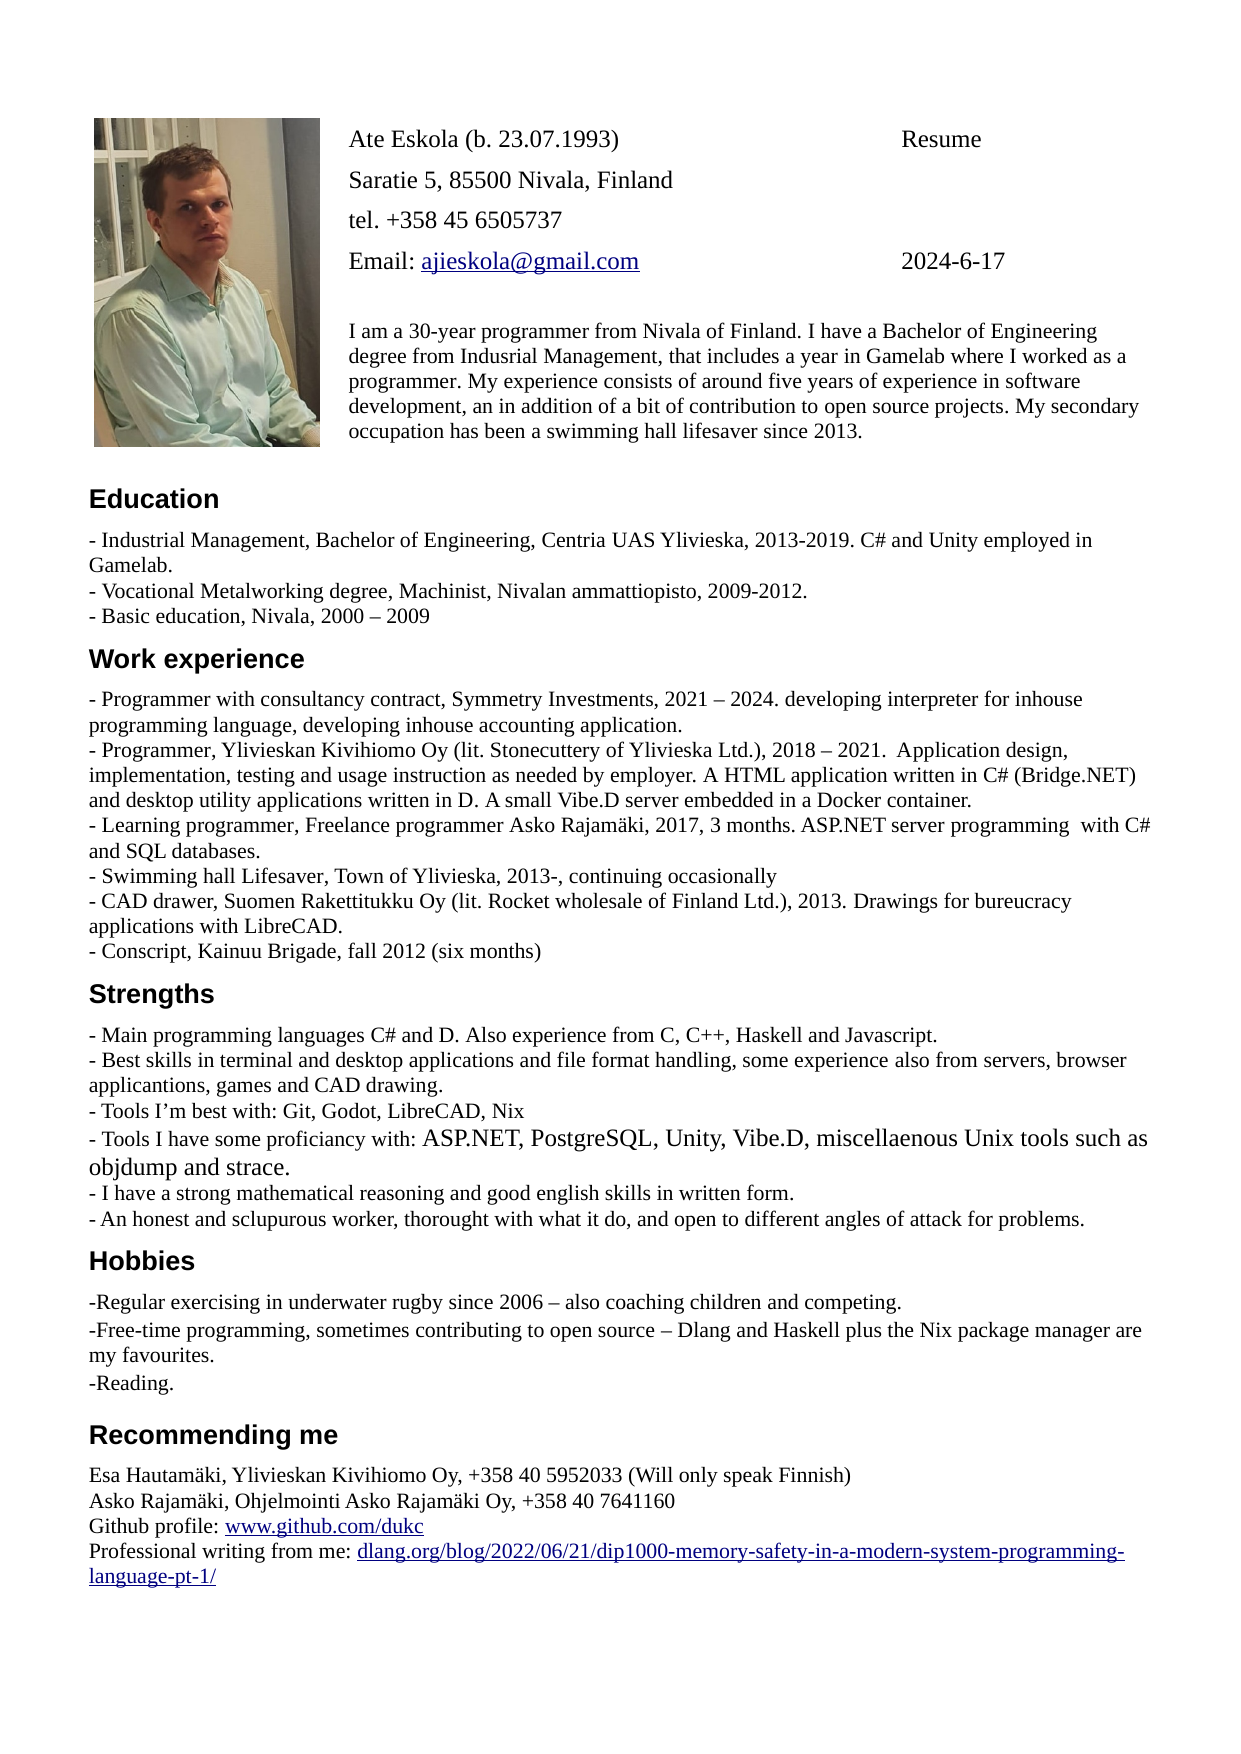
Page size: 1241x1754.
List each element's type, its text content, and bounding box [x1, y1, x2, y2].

text -Free-time programming, sometimes contributing to open source – Dlang and Haskell plus the Nix package manager are my favourites. [88, 1317, 1151, 1367]
text - I have a strong mathematical reasoning and good english skills in written form. [88, 1180, 1151, 1206]
text - Programmer, Ylivieskan Kivihiomo Oy (lit. Stonecuttery of Ylivieska Ltd.), 2018 – 2021. Application design, implementation, testing and usage instruction as needed by employer. A HTML application written in C# (Bridge.NET) and desktop utility applications written in D. A small Vibe.D server embedded in a Docker container. [88, 737, 1151, 812]
text - Tools I have some proficiancy with: ASP.NET, PostgreSQL, Unity, Vibe.D, miscellaenous Unix tools such as objdump and strace. [88, 1123, 1151, 1180]
text Asko Rajamäki, Ohjelmointi Asko Rajamäki Oy, +358 40 7641160 [88, 1488, 1151, 1513]
text Saratie 5, 85500 Nivala, Finland [348, 165, 1151, 193]
text Ate Eskola (b. 23.07.1993) Resume [348, 124, 1151, 153]
subtitle Education [88, 483, 1151, 515]
text Github profile: www.github.com/dukc [88, 1513, 1151, 1538]
text -Regular exercising in underwater rugby since 2006 – also coaching children and competing. [88, 1289, 1151, 1314]
text -Reading. [88, 1370, 1151, 1395]
text I am a 30-year programmer from Nivala of Finland. I have a Bachelor of Engineering degree from Indusrial Management, that includes a year in Gamelab where I worked as a programmer. My experience consists of around five years of experience in software development, an in addition of a bit of contribution to open source projects. My secondary occupation has been a swimming hall lifesaver since 2013. [348, 318, 1151, 444]
text - Industrial Management, Bachelor of Engineering, Centria UAS Ylivieska, 2013-2019. C# and Unity employed in Gamelab. [88, 527, 1151, 578]
text tel. +358 45 6505737 [348, 205, 1151, 234]
text - Main programming languages C# and D. Also experience from C, C++, Haskell and Javascript. [88, 1022, 1151, 1047]
text - Tools I’m best with: Git, Godot, LibreCAD, Nix [88, 1098, 1151, 1123]
text - Programmer with consultancy contract, Symmetry Investments, 2021 – 2024. developing interpreter for inhouse programming language, developing inhouse accounting application. [88, 686, 1151, 737]
subtitle Recommending me [88, 1419, 1151, 1450]
text Esa Hautamäki, Ylivieskan Kivihiomo Oy, +358 40 5952033 (Will only speak Finnish) [88, 1462, 1151, 1488]
text - Conscript, Kainuu Brigade, fall 2012 (six months) [88, 938, 1151, 964]
text - Learning programmer, Freelance programmer Asko Rajamäki, 2017, 3 months. ASP.NET server programming with C# and SQL databases. [88, 812, 1151, 863]
text - An honest and sclupurous worker, thorought with what it do, and open to different angles of attack for problems. [88, 1206, 1151, 1231]
text - Best skills in terminal and desktop applications and file format handling, some experience also from servers, browser applicantions, games and CAD drawing. [88, 1047, 1151, 1098]
text - Basic education, Nivala, 2000 – 2009 [88, 603, 1151, 628]
text - Vocational Metalworking degree, Machinist, Nivalan ammattiopisto, 2009-2012. [88, 578, 1151, 603]
text - Swimming hall Lifesaver, Town of Ylivieska, 2013-, continuing occasionally [88, 863, 1151, 888]
text Professional writing from me: dlang.org/blog/2022/06/21/dip1000-memory-safety-in-a-modern-system-programming-language-pt-1/ [88, 1538, 1151, 1588]
text - CAD drawer, Suomen Rakettitukku Oy (lit. Rocket wholesale of Finland Ltd.), 2013. Drawings for bureucracy applications with LibreCAD. [88, 888, 1151, 938]
subtitle Hobbies [88, 1245, 1151, 1277]
text Email: ajieskola@gmail.com 2024-6-17 [348, 246, 1151, 275]
subtitle Work experience [88, 643, 1151, 674]
picture [94, 118, 320, 447]
subtitle Strengths [88, 978, 1151, 1009]
